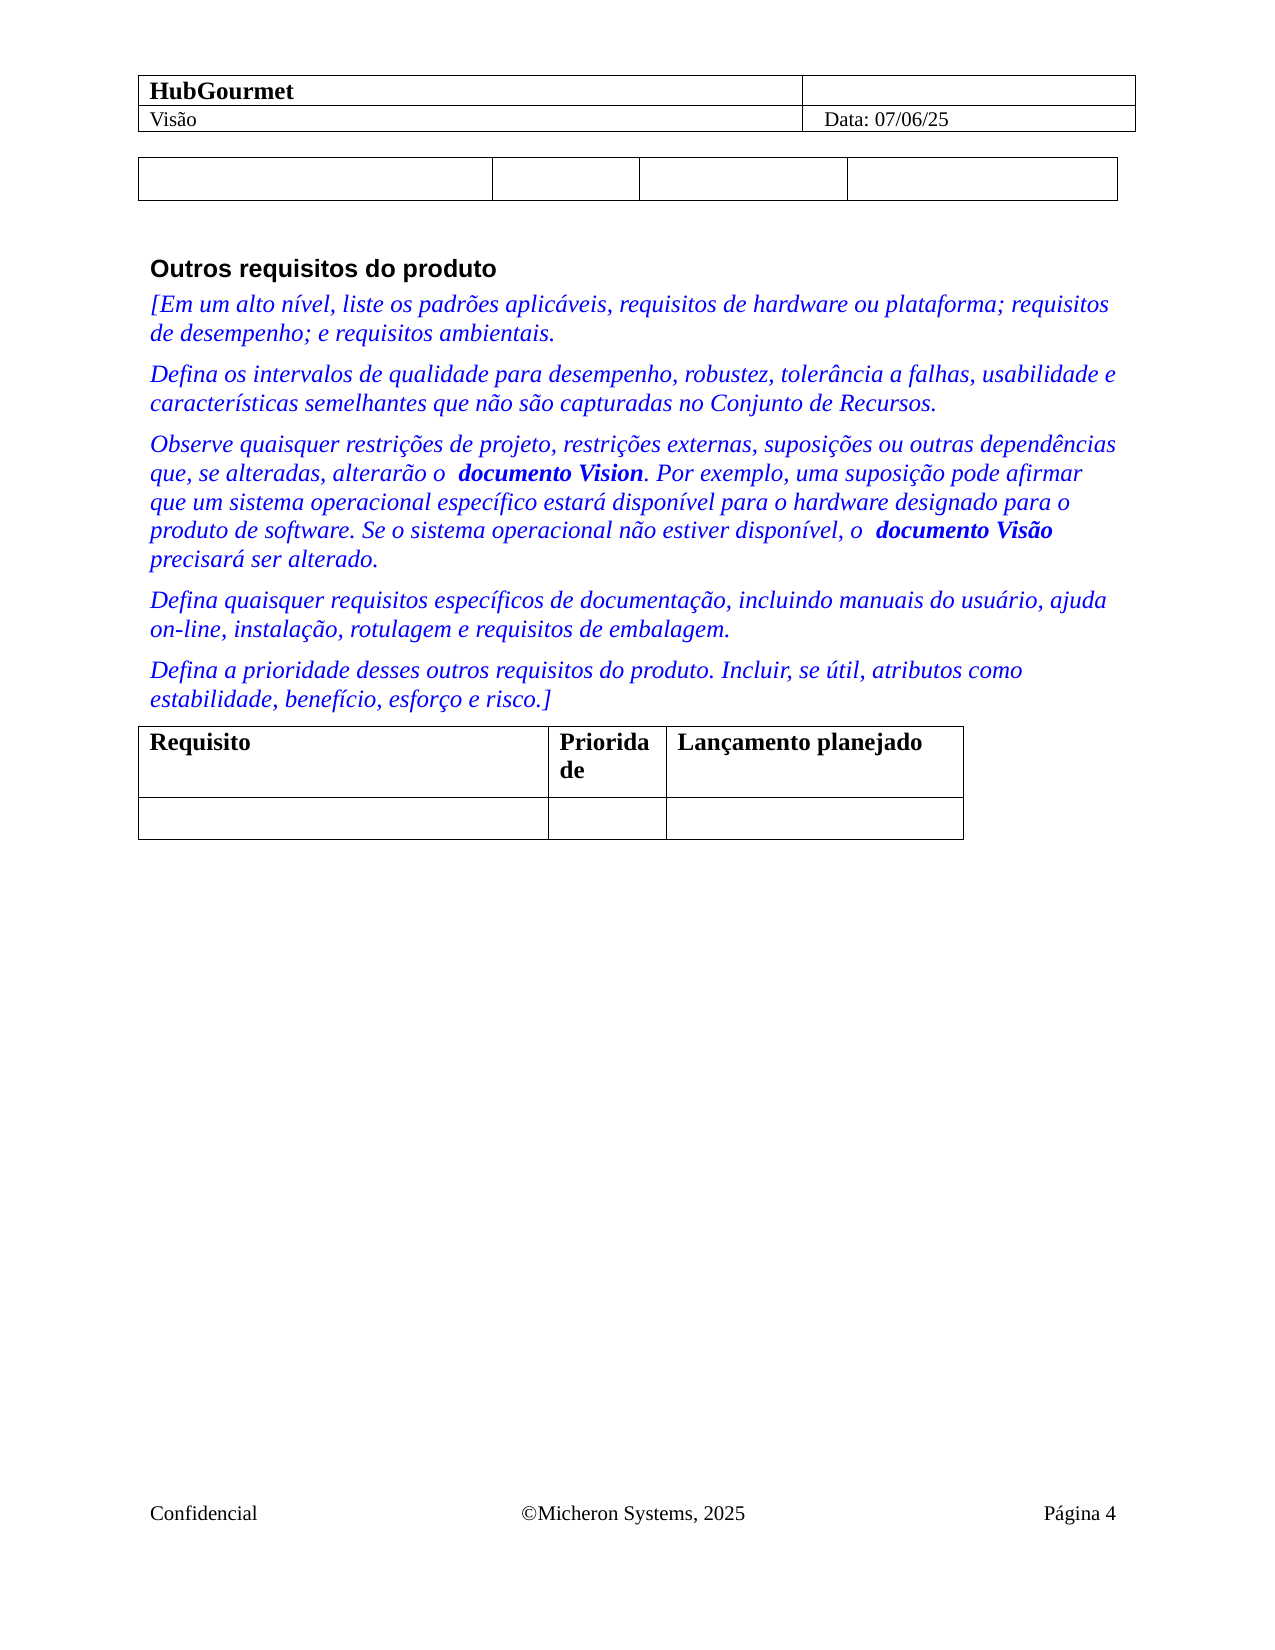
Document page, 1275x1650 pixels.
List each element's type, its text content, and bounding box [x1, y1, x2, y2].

table_cell [493, 158, 639, 199]
table_cell [139, 158, 492, 199]
table_cell [640, 158, 847, 199]
table_cell [667, 798, 963, 839]
table_cell [549, 798, 666, 839]
text Defina os intervalos de qualidade para desempenho, robustez, tolerância a falhas, usabilidade e características semelhantes que não são capturadas no Conjunto de Recursos. [150, 359, 1125, 417]
table_header Lançamento planejado [667, 727, 963, 797]
text Defina quaisquer requisitos específicos de documentação, incluindo manuais do usuário, ajuda on-line, instalação, rotulagem e requisitos de embalagem. [150, 586, 1125, 643]
table_header Requisito [139, 727, 548, 797]
text Defina a prioridade desses outros requisitos do produto. Incluir, se útil, atributos como estabilidade, benefício, esforço e risco.] [150, 656, 1125, 713]
text [Em um alto nível, liste os padrões aplicáveis, requisitos de hardware ou plataforma; requisitos de desempenho; e requisitos ambientais. [150, 289, 1125, 347]
subtitle Outros requisitos do produto [150, 254, 1125, 283]
table_cell [848, 158, 1117, 199]
table_header Prioridade [549, 727, 666, 797]
table_cell [139, 798, 548, 839]
text Observe quaisquer restrições de projeto, restrições externas, suposições ou outras dependências que, se alteradas, alterarão o documento Vision. Por exemplo, uma suposição pode afirmar que um sistema operacional específico estará disponível para o hardware designado para o produto de software. Se o sistema operacional não estiver disponível, o documento Visão precisará ser alterado. [150, 429, 1125, 573]
